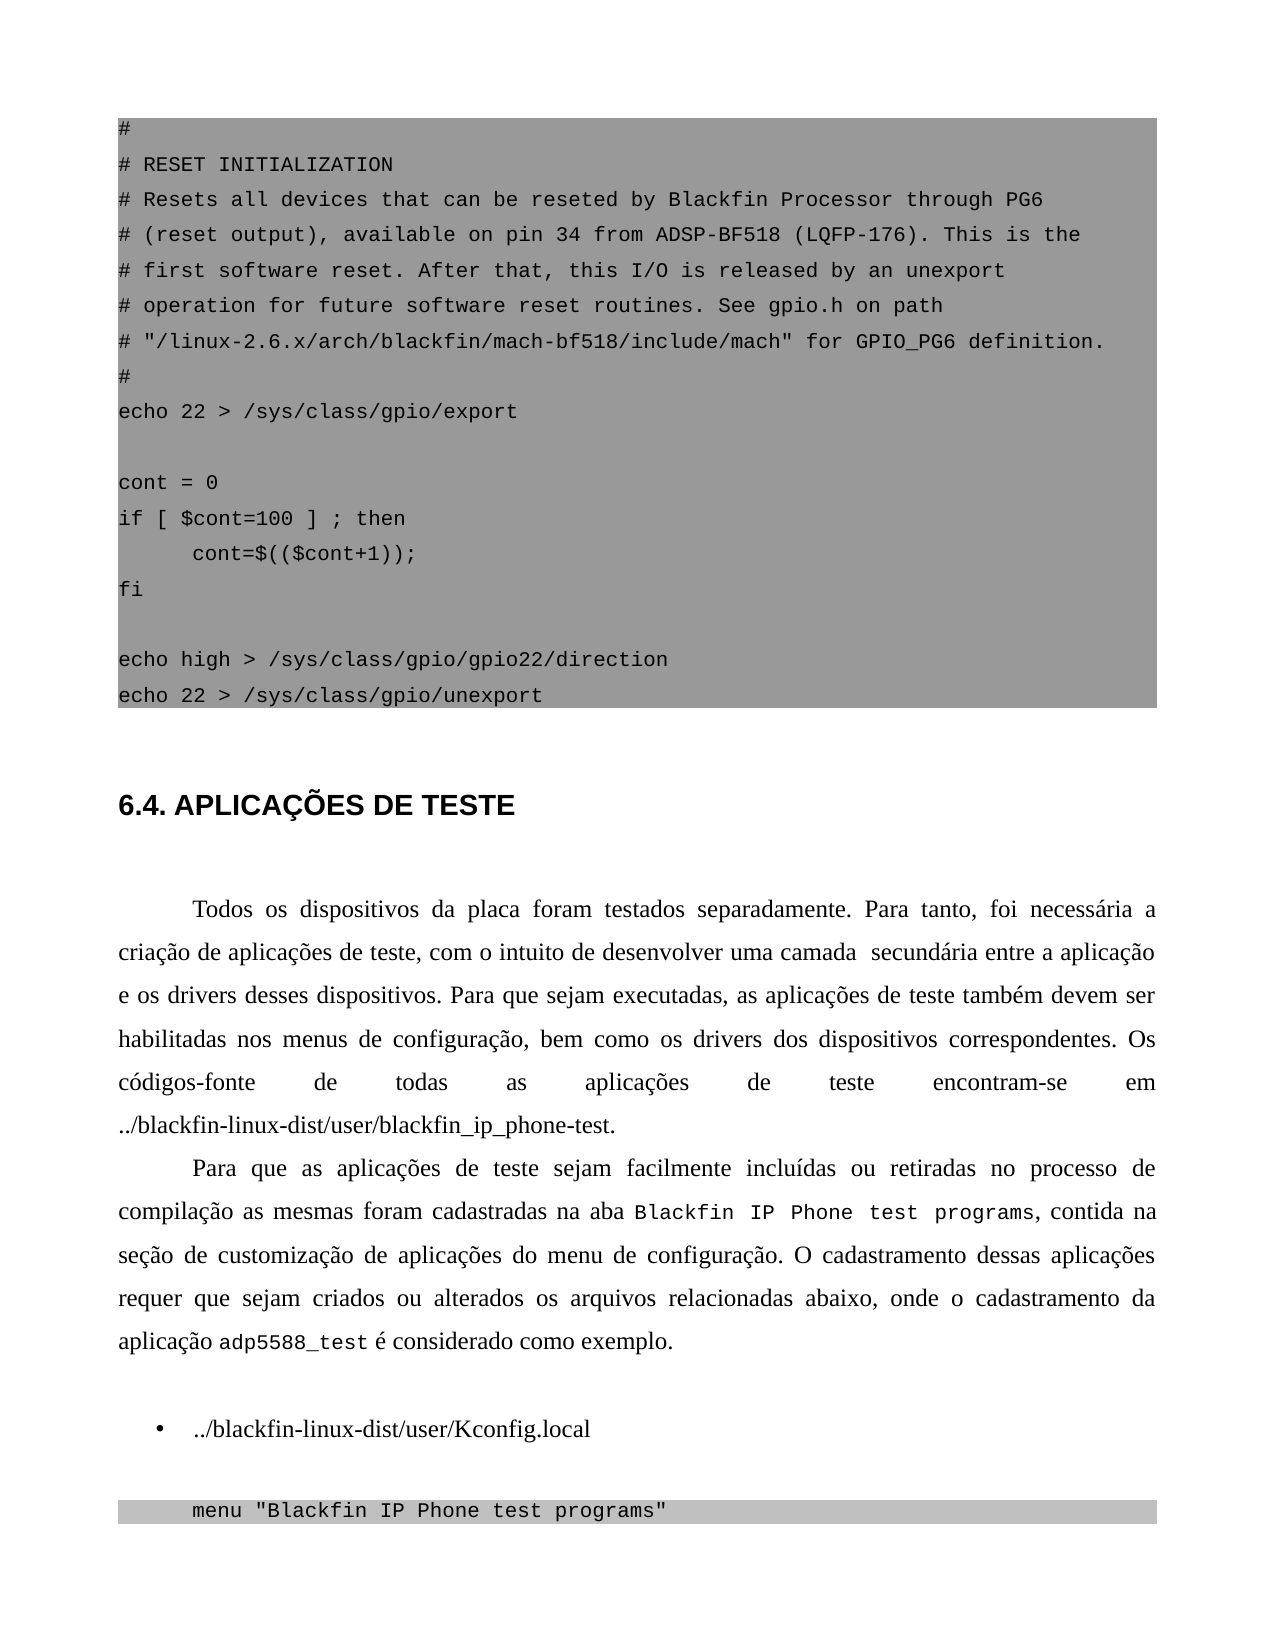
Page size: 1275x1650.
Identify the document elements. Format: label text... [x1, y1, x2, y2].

text # (reset output), available on pin 34 from ADSP-BF518 (LQFP-176). This is the [118, 224, 1157, 248]
text fi [118, 578, 1157, 602]
text cont = 0 [118, 472, 1157, 496]
text menu "Blackfin IP Phone test programs" [118, 1500, 1157, 1524]
text Todos os dispositivos da placa foram testados separadamente. Para tanto, foi necessária a criação de aplicações de teste, com o intuito de desenvolver uma camada secundária entre a aplicação e os drivers desses dispositivos. Para que sejam executadas, as aplicações de teste também devem ser habilitadas nos menus de configuração, bem como os drivers dos dispositivos correspondentes. Os códigos-fonte de todas as aplicações de teste encontram-se em ../blackfin-linux-dist/user/blackfin_ip_phone-test. [118, 894, 1157, 1139]
text echo 22 > /sys/class/gpio/export [118, 401, 1157, 425]
text # RESET INITIALIZATION [118, 153, 1157, 177]
list ../blackfin-linux-dist/user/Kconfig.local [156, 1414, 1157, 1443]
text # "/linux-2.6.x/arch/blackfin/mach-bf518/include/mach" for GPIO_PG6 definition. [118, 331, 1157, 354]
text # first software reset. After that, this I/O is released by an unexport [118, 260, 1157, 283]
text if [ $cont=100 ] ; then [118, 508, 1157, 531]
text cont=$(($cont+1)); [118, 543, 1157, 567]
text # Resets all devices that can be reseted by Blackfin Processor through PG6 [118, 189, 1157, 213]
text # operation for future software reset routines. See gpio.h on path [118, 295, 1157, 319]
text Para que as aplicações de teste sejam facilmente incluídas ou retiradas no processo de compilação as mesmas foram cadastradas na aba Blackfin IP Phone test programs, contida na seção de customização de aplicações do menu de configuração. O cadastramento dessas aplicações requer que sejam criados ou alterados os arquivos relacionadas abaixo, onde o cadastramento da aplicação adp5588_test é considerado como exemplo. [118, 1153, 1157, 1356]
subtitle 6.4. APLICAÇÕES DE TESTE [118, 788, 1157, 822]
text # [118, 366, 1157, 390]
text echo 22 > /sys/class/gpio/unexport [118, 685, 1157, 708]
text echo high > /sys/class/gpio/gpio22/direction [118, 649, 1157, 673]
text # [118, 118, 1157, 142]
